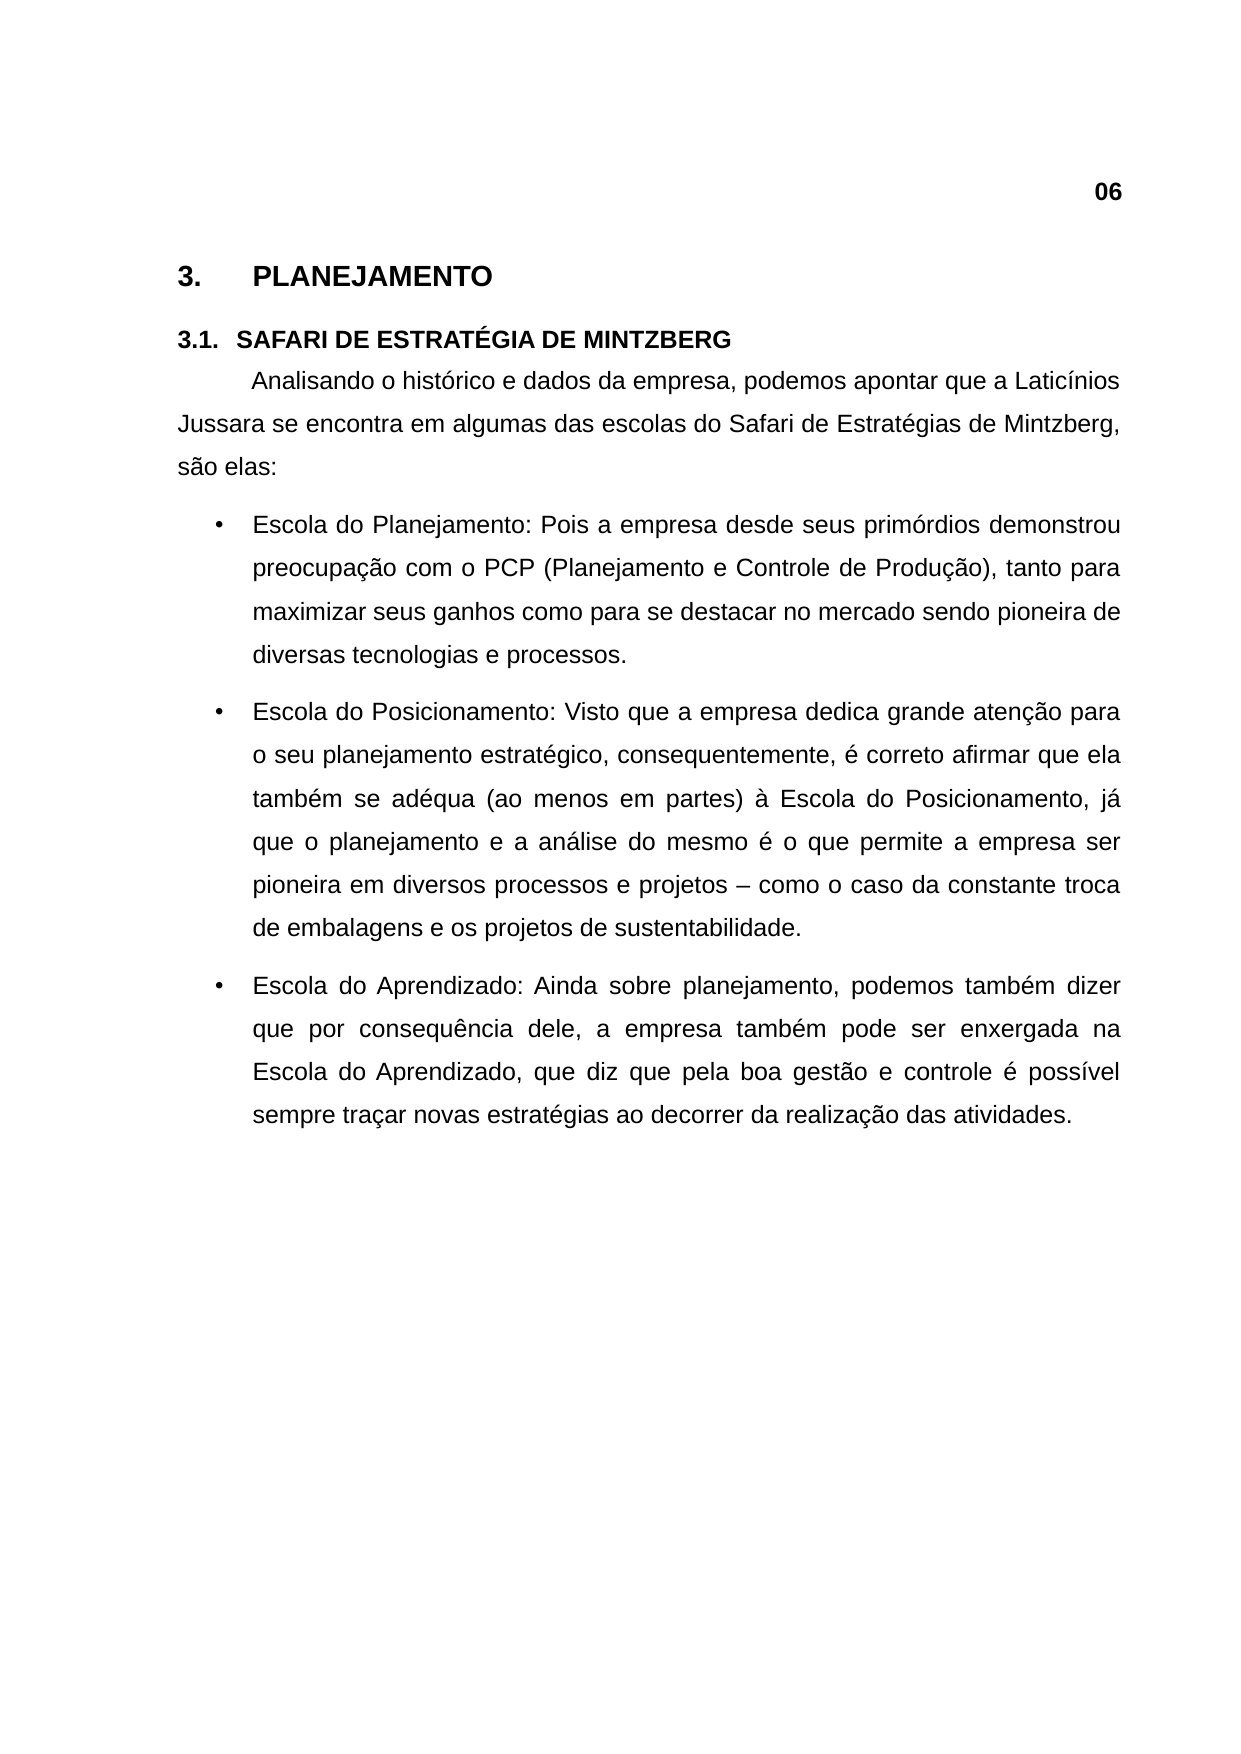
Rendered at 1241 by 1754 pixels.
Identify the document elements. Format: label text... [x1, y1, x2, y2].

subtitle SAFARI DE ESTRATÉGIA DE MINTZBERG [177, 325, 1122, 354]
subtitle PLANEJAMENTO [177, 259, 1122, 293]
list Escola do Aprendizado: Ainda sobre planejamento, podemos também dizer que por consequência dele, a empresa também pode ser enxergada na Escola do Aprendizado, que diz que pela boa gestão e controle é possível sempre traçar novas estratégias ao decorrer da realização das atividades. [215, 971, 1122, 1129]
list Escola do Planejamento: Pois a empresa desde seus primórdios demonstrou preocupação com o PCP (Planejamento e Controle de Produção), tanto para maximizar seus ganhos como para se destacar no mercado sendo pioneira de diversas tecnologias e processos. [215, 510, 1122, 668]
text Analisando o histórico e dados da empresa, podemos apontar que a Laticínios Jussara se encontra em algumas das escolas do Safari de Estratégias de Mintzberg, são elas: [177, 366, 1122, 481]
list Escola do Posicionamento: Visto que a empresa dedica grande atenção para o seu planejamento estratégico, consequentemente, é correto afirmar que ela também se adéqua (ao menos em partes) à Escola do Posicionamento, já que o planejamento e a análise do mesmo é o que permite a empresa ser pioneira em diversos processos e projetos – como o caso da constante troca de embalagens e os projetos de sustentabilidade. [215, 697, 1122, 942]
